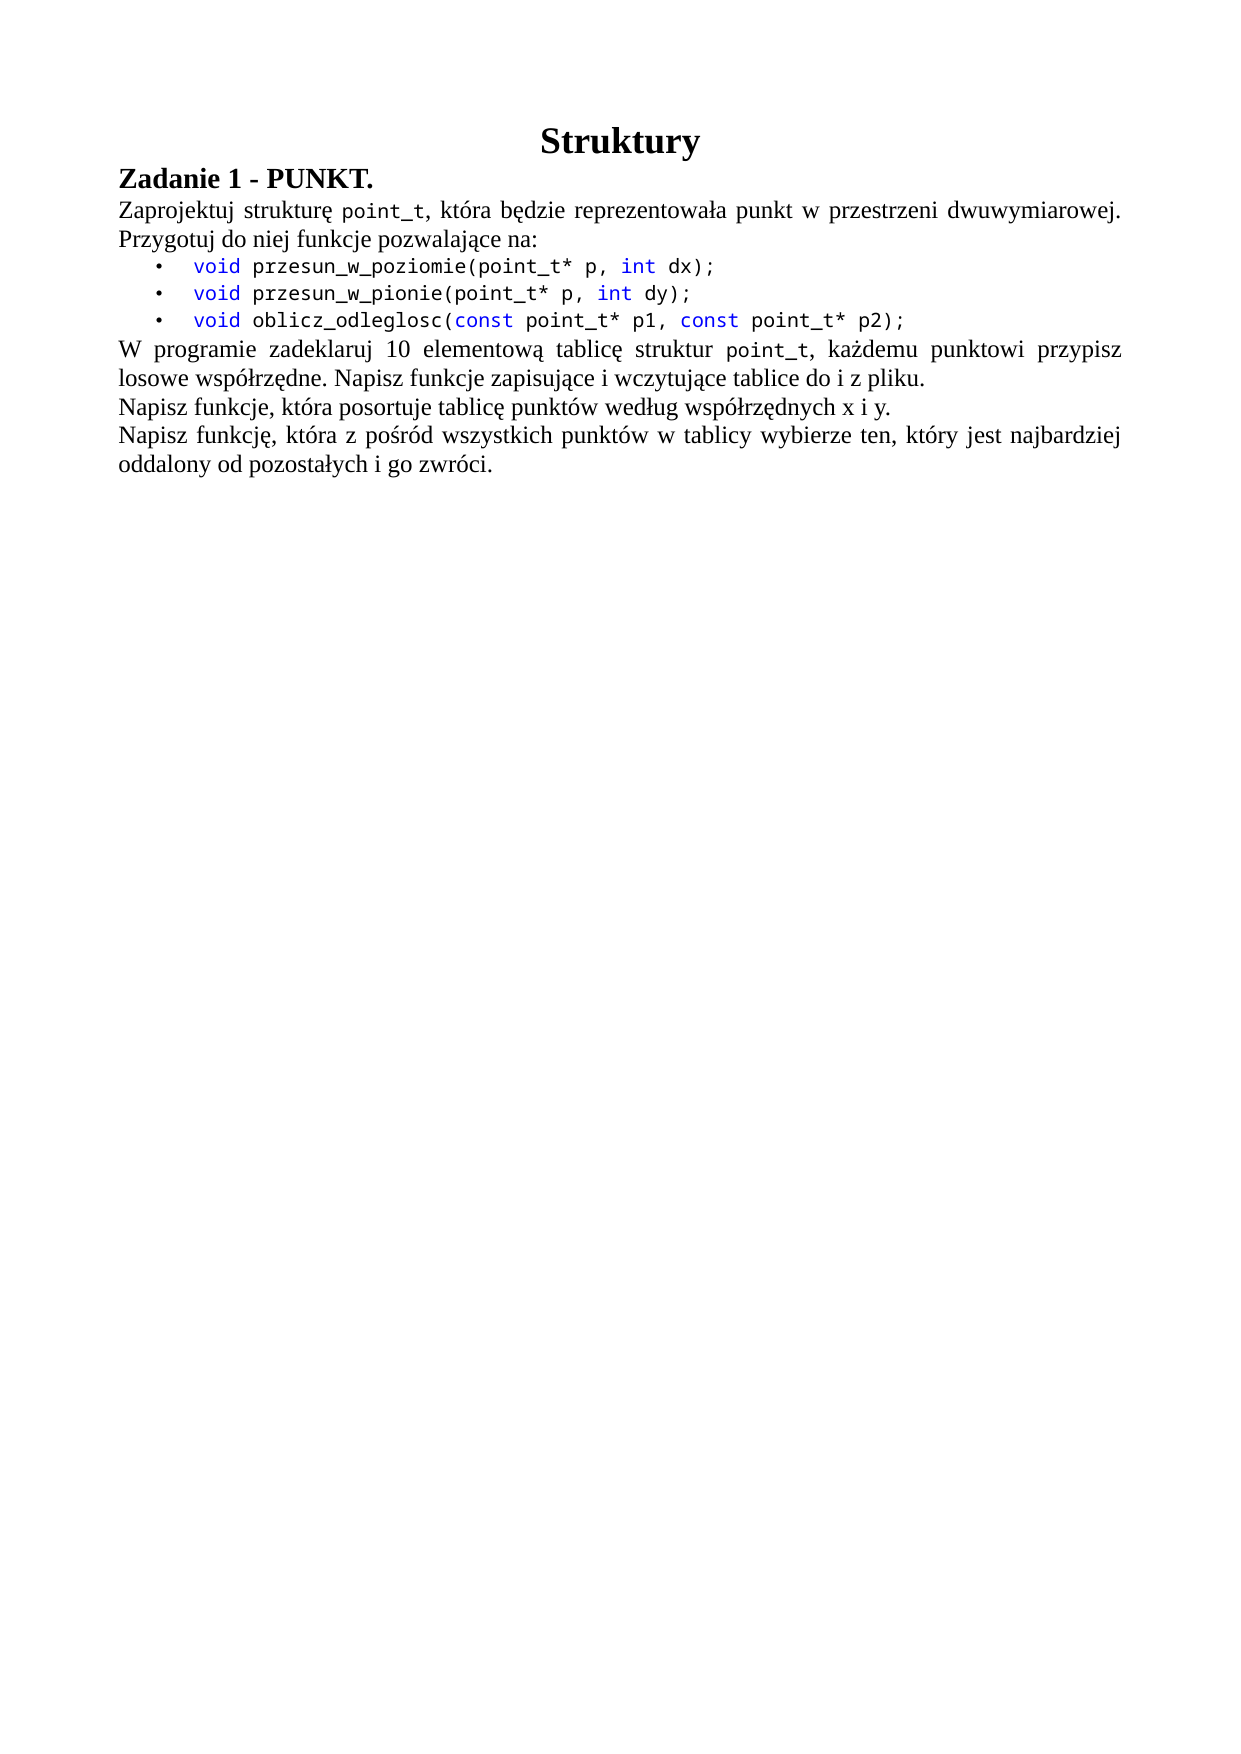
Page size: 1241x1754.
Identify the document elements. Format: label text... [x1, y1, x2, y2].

list void przesun_w_poziomie(point_t* p, int dx); [156, 253, 1122, 280]
text Zadanie 1 - PUNKT. [118, 161, 1122, 195]
text W programie zadeklaruj 10 elementową tablicę struktur point_t, każdemu punktowi przypisz losowe współrzędne. Napisz funkcje zapisujące i wczytujące tablice do i z pliku. [118, 334, 1122, 392]
text Zaprojektuj strukturę point_t, która będzie reprezentowała punkt w przestrzeni dwuwymiarowej. Przygotuj do niej funkcje pozwalające na: [118, 195, 1122, 253]
text Napisz funkcję, która z pośród wszystkich punktów w tablicy wybierze ten, który jest najbardziej oddalony od pozostałych i go zwróci. [118, 420, 1122, 478]
list void oblicz_odleglosc(const point_t* p1, const point_t* p2); [156, 307, 1122, 334]
text Napisz funkcje, która posortuje tablicę punktów według współrzędnych x i y. [118, 392, 1122, 420]
text Struktury [118, 118, 1122, 161]
list void przesun_w_pionie(point_t* p, int dy); [156, 280, 1122, 307]
